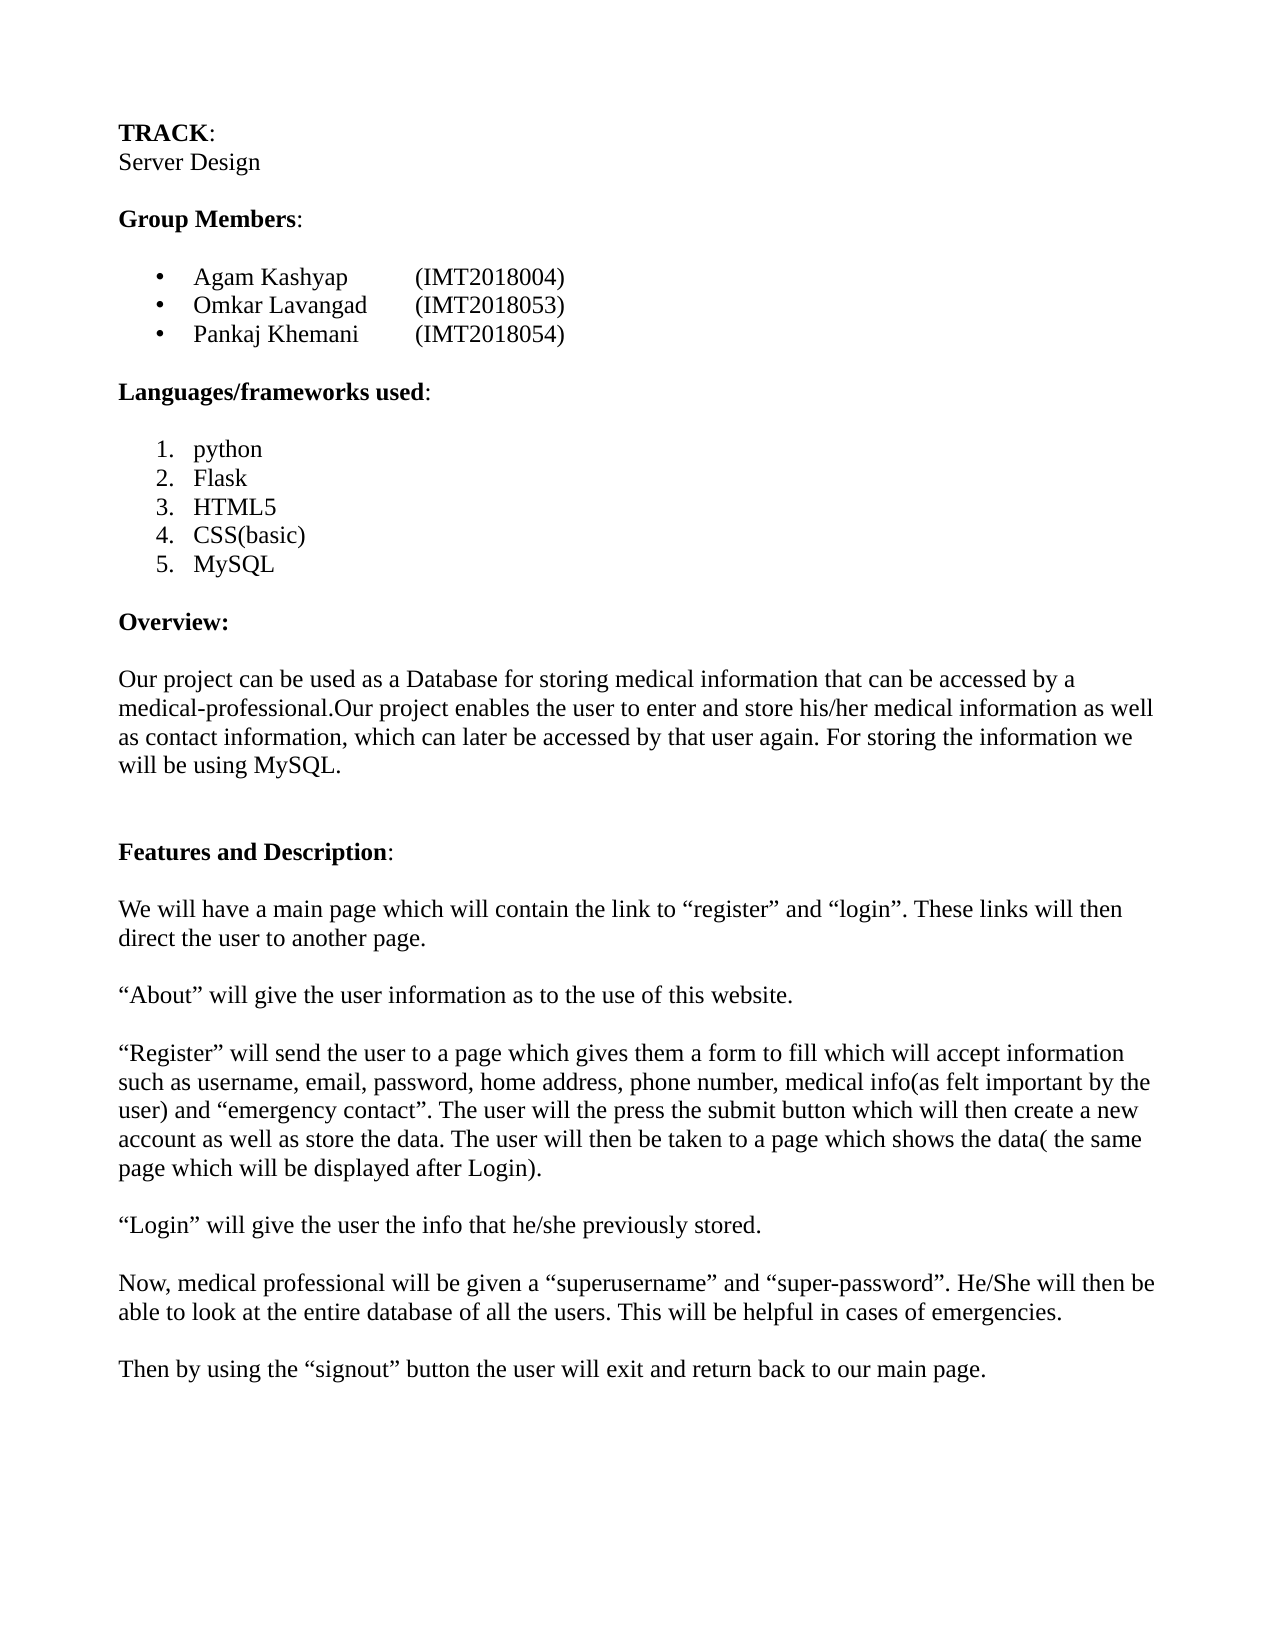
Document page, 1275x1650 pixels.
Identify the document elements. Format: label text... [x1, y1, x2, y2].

list Agam Kashyap (IMT2018004) [156, 262, 1157, 291]
text “About” will give the user information as to the use of this website. [118, 981, 1157, 1009]
text TRACK: [118, 118, 1157, 147]
list Flask [156, 463, 1157, 492]
list CSS(basic) [156, 521, 1157, 549]
text Our project can be used as a Database for storing medical information that can be accessed by a medical-professional.Our project enables the user to enter and store his/her medical information as well as contact information, which can later be accessed by that user again. For storing the information we will be using MySQL. [118, 664, 1157, 779]
text Languages/frameworks used: [118, 377, 1157, 406]
text “Register” will send the user to a page which gives them a form to fill which will accept information such as username, email, password, home address, phone number, medical info(as felt important by the user) and “emergency contact”. The user will the press the submit button which will then create a new account as well as store the data. The user will then be taken to a page which shows the data( the same page which will be displayed after Login). [118, 1038, 1157, 1182]
text Server Design [118, 147, 1157, 176]
text Group Members: [118, 204, 1157, 233]
list HTML5 [156, 492, 1157, 521]
list python [156, 434, 1157, 463]
text Features and Description: [118, 837, 1157, 866]
text Now, medical professional will be given a “superusername” and “super-password”. He/She will then be able to look at the entire database of all the users. This will be helpful in cases of emergencies. [118, 1268, 1157, 1326]
text Then by using the “signout” button the user will exit and return back to our main page. [118, 1354, 1157, 1383]
text Overview: [118, 607, 1157, 636]
list Pankaj Khemani (IMT2018054) [156, 319, 1157, 348]
text “Login” will give the user the info that he/she previously stored. [118, 1211, 1157, 1239]
list Omkar Lavangad (IMT2018053) [156, 291, 1157, 319]
text We will have a main page which will contain the link to “register” and “login”. These links will then direct the user to another page. [118, 894, 1157, 952]
list MySQL [156, 549, 1157, 578]
